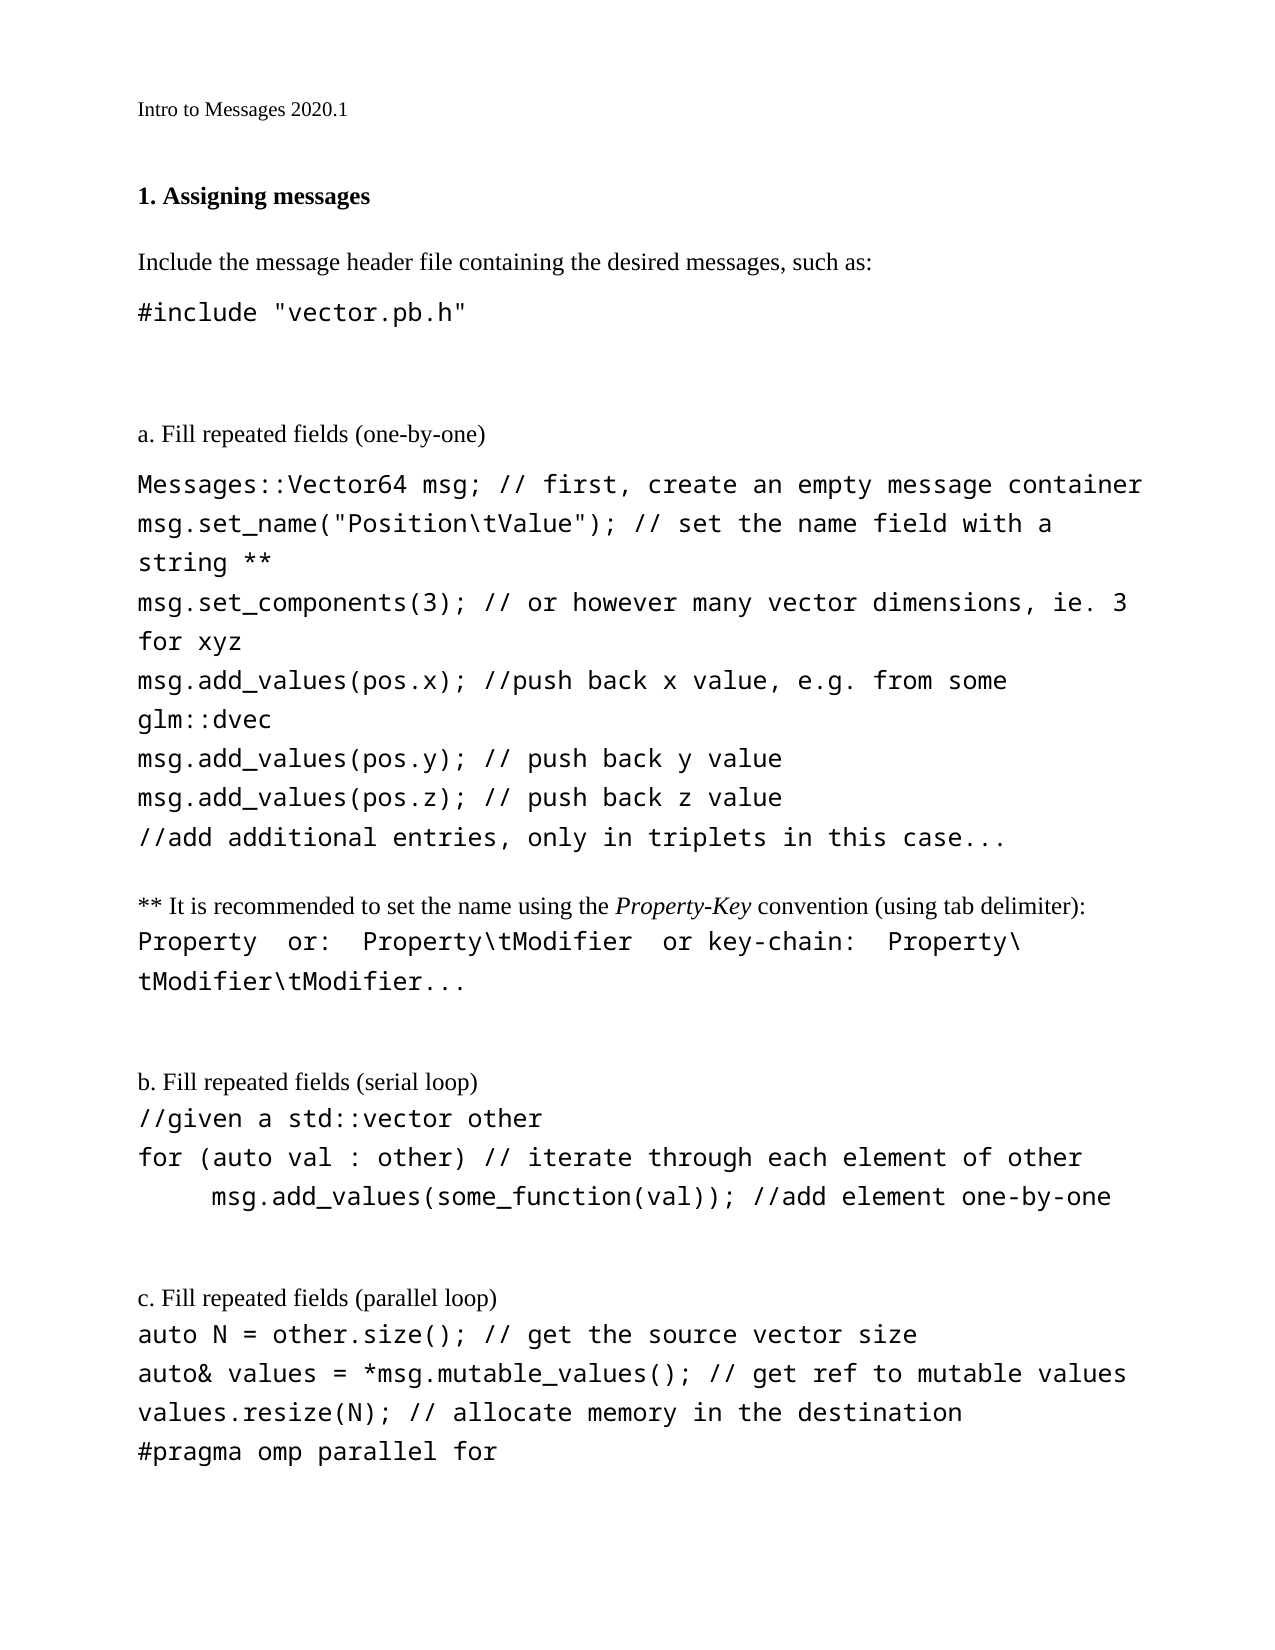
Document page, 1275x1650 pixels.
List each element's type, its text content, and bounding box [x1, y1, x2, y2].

text //add additional entries, only in triplets in this case... [137, 819, 1150, 853]
text //given a std::vector other for (auto val : other) // iterate through each element of other msg.add_values(some_function(val)); //add element one-by-one [137, 1101, 1150, 1213]
text 1. Assigning messages Include the message header file containing the desired messages, such as: [137, 181, 1150, 276]
text #include "vector.pb.h" [137, 295, 1150, 362]
text ** It is recommended to set the name using the Property-Key convention (using tab delimiter): [137, 891, 1150, 920]
text auto N = other.size(); // get the source vector size [137, 1316, 1150, 1350]
text c. Fill repeated fields (parallel loop) [137, 1283, 1150, 1312]
text auto& values = *msg.mutable_values(); // get ref to mutable values values.resize(N); // allocate memory in the destination #pragma omp parallel for [137, 1355, 1150, 1468]
text Property or: Property\tModifier or key-chain: Property\tModifier\tModifier... [137, 924, 1150, 997]
text Messages::Vector64 msg; // first, create an empty message container msg.set_name("Position\tValue"); // set the name field with a string ** msg.set_components(3); // or however many vector dimensions, ie. 3 for xyz msg.add_values(pos.x); //push back x value, e.g. from some glm::dvec msg.add_values(pos.y); // push back y value msg.add_values(pos.z); // push back z value [137, 467, 1150, 814]
text a. Fill repeated fields (one-by-one) [137, 381, 1150, 448]
text b. Fill repeated fields (serial loop) [137, 1067, 1150, 1096]
